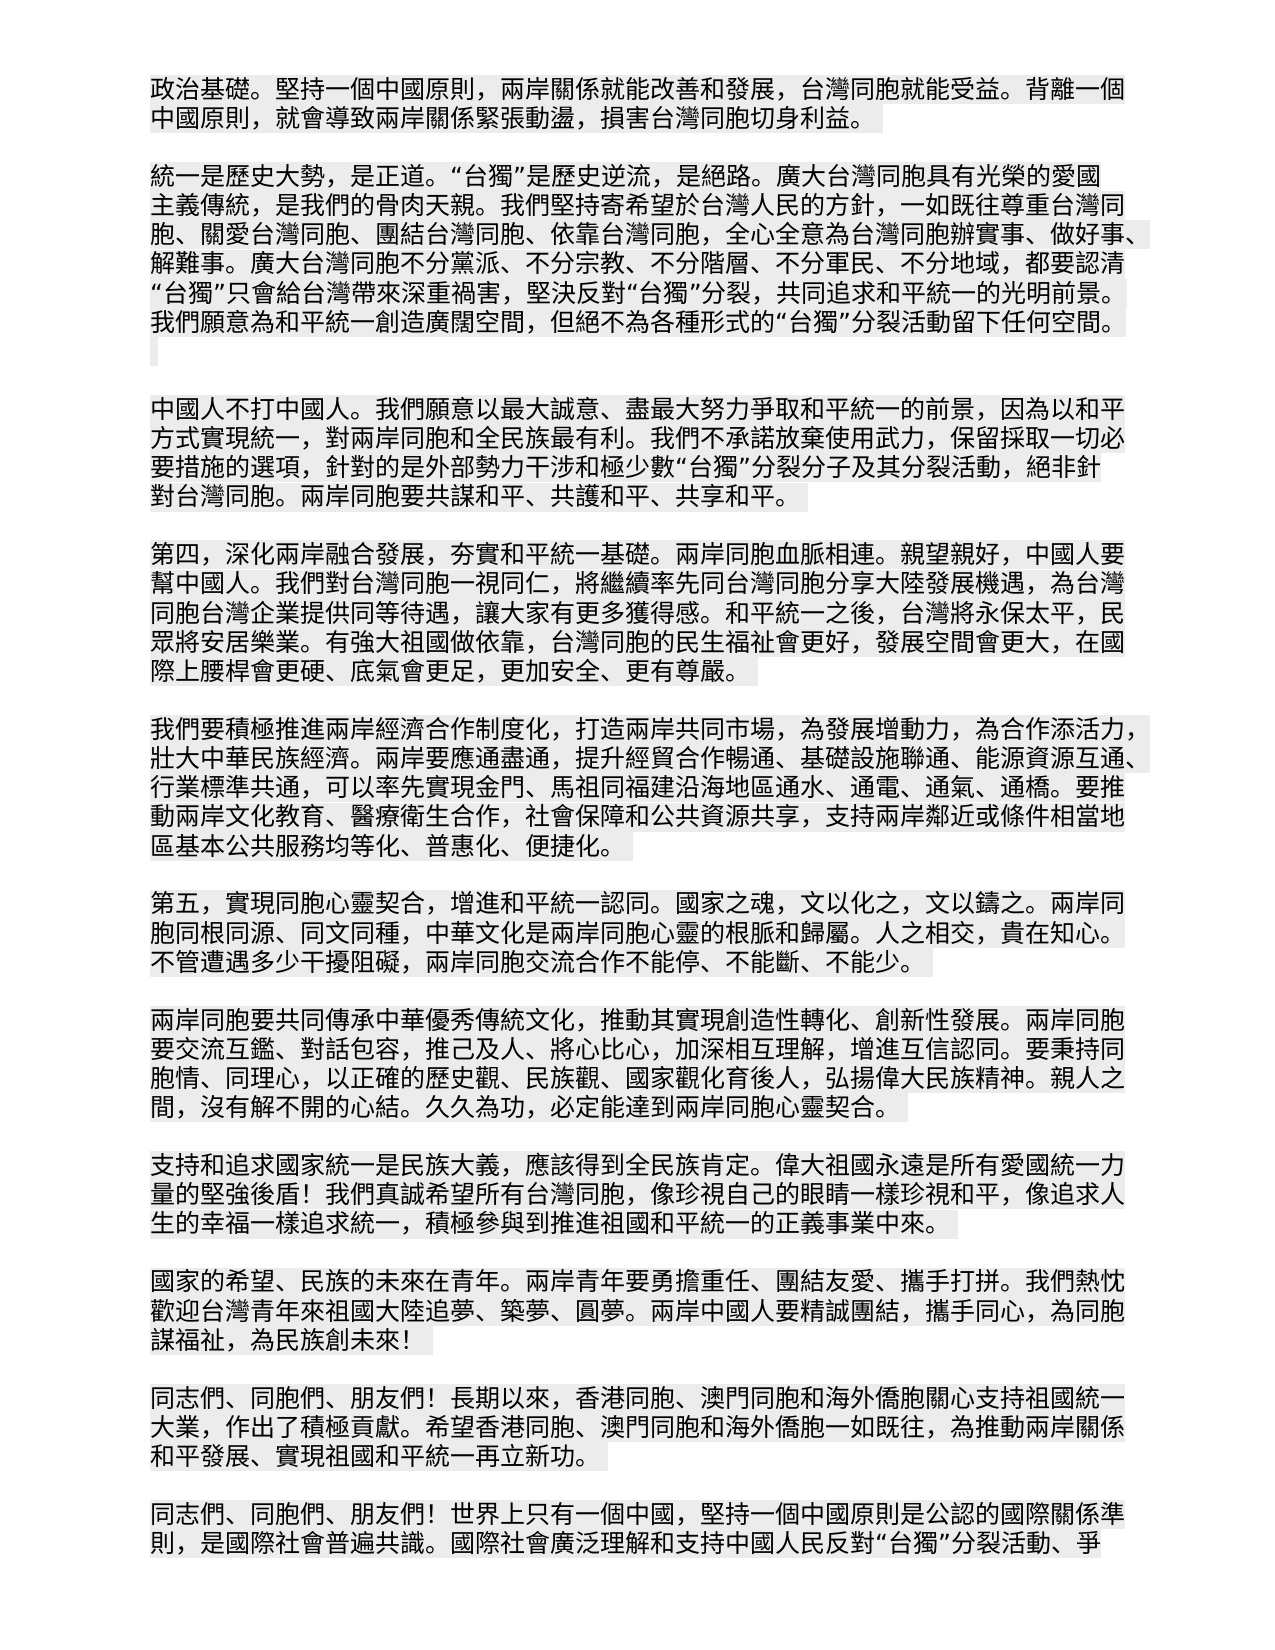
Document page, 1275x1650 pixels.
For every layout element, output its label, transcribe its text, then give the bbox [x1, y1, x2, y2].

text 底下是習近平全文。 台灣禍福，操之在己，但機會是不等人的。哪一條路才是台灣長治久安之路，毫無疑問。 陳真 2019. 01. 02. =============== 中共中央今天在北京人民大會堂舉行「告台灣同胞書」發表40周年紀念會，習近平出席並發表對台談話。全文如下： 同志們，同胞們，朋友們：今天，我們在這裡隆重集會，紀念全國人民代表大會常務委員會《告台灣同胞書》發表40週年。值此新年之際，我代表祖國大陸人民，向廣大台灣同胞致以誠摯的問候和衷心的祝福！ 海峽兩岸分隔已屆70年。台灣問題的產生和演變同近代以來中華民族命運休戚相關。1840年鴉片戰爭之後，西方列強入侵，中國陷入內憂外患、山河破碎的悲慘境地，台灣更是被外族侵占長達半個世紀。為戰勝外來侵略、爭取民族解放、實現國家統一，中華兒女前仆後繼，進行了可歌可泣的鬥爭。台灣同胞在這場鬥爭中作出了重要貢獻。1945年，中國人民同世界各國人民一道，取得了中國人民抗日戰爭暨世界反法西斯戰爭的偉大勝利，台灣隨之光復，重回祖國懷抱。其後不久，由於中國內戰延續和外部勢力干涉，海峽兩岸陷入長期政治對立的特殊狀態。 1949年以來，中國共產黨、中國政府、中國人民始終把解決台灣問題、實現祖國完全統一作為矢志不渝的歷史任務。我們團結台灣同胞，推動台海形勢從緊張對峙走向緩和改善、進而走上和平發展道路，兩岸關係不斷取得突破性進展。 ——70年來，我們順應兩岸同胞共同願望，推動打破兩岸隔絕狀態，實現全面直接雙向“三通”，開啟兩岸同胞大交流大交往大合作局面，兩岸交流合作日益廣泛，相互往來日益密切，彼此心靈日益契合。台灣同胞為祖國大陸改革開放作出重大貢獻，也分享了大陸發展機遇。 ——70年來，我們秉持求同存異精神，推動兩岸雙方在一個中國原則基礎上達成“海峽兩岸同屬一個中國，共同努力謀求國家統一”的“九二共識”，開啟兩岸協商談判，推進兩岸政黨黨際交流，開闢兩岸關係和平發展道路，實現兩岸領導人歷史性會晤，使兩岸政治互動達到新高度。 ——70年來，我們把握兩岸關係發展時代變化，提出和平解決台灣問題的政策主張和“一國兩制”科學構想，確立了“和平統一、一國兩制”基本方針，進而形成了堅持“一國兩制”和推進祖國統一基本方略，回答了新時代推動兩岸關係和平發展、團結台灣同胞共同致力於實現民族偉大復興和祖國和平統一的時代命題。 ——70年來，我們高舉和平、發展、合作、共贏的旗幟，在和平共處五項原則基礎上發展同各國的友好合作，鞏固國際社會堅持一個中國原則的格局，越來越多國家和人民理解和支持中國統一事業。 ——70年來，我們始終著眼於中華民族整體利益和長遠利益，堅定維護國家主權和領土完整，團結全體中華兒女，堅決挫敗各種製造“兩個中國”、“一中一台”、“台灣獨立”的圖謀，取得一系列反“台獨”、反分裂鬥爭的重大勝利。 兩岸關係發展歷程證明：台灣是中國一部分、兩岸同屬一個中國的歷史和法理事實，是任何人任何勢力都無法改變的！兩岸同胞都是中國人，血濃於水、守望相助的天然情感和民族認同，是任何人任何勢力都無法改變的！台海形勢走向和平穩定、兩岸關係向前發展的時代潮流，是任何人任何勢力都無法阻擋的！國家強大、民族復興、兩岸統一的歷史大勢，更是任何人任何勢力都無法阻擋的！ 同志們、同胞們、朋友們！回顧歷史，是為了啟迪今天、昭示明天。祖國必須統一，也必然統一。這是70載兩岸關係發展歷程的歷史定論，也是新時代中華民族偉大復興的必然要求。兩岸中國人、海內外中華兒女理應共擔民族大義、順應歷史大勢，共同推動兩岸關係和平發展、推進祖國和平統一進程。 第一，攜手推動民族復興，實現和平統一目標。民族復興、國家統一是大勢所趨、大義所在、民心所向。一水之隔、咫尺天涯，兩岸迄今尚未完全統一是歷史遺留給中華民族的創傷。兩岸中國人應該共同努力謀求國家統一，撫平歷史創傷。廣大台灣同胞都是中華民族一分子，要做堂堂正正的中國人，認真思考台灣在民族復興中的地位和作用，把促進國家完全統一、共謀民族偉大復興作為無上光榮的事業。 台灣前途在於國家統一，台灣同胞福祉係於民族復興。兩岸關係和平發展是維護兩岸和平、促進兩岸共同發展、造福兩岸同胞的正確道路。兩岸關係和平發展要兩岸同胞共同推動，靠兩岸同胞共同維護，由兩岸同胞共同分享。中國夢是兩岸同胞共同的夢，民族復興、國家強盛，兩岸中國人才能過上富足美好的生活。在中華民族走向偉大復興的進程中，台灣同胞定然不會缺席。兩岸同胞要攜手同心，共圓中國夢，共擔民族復興的責任，共享民族復興的榮耀。台灣問題因民族弱亂而產生，必將隨著民族復興而終結！ 第二，探索“兩制”台灣方案，豐富和平統一實踐。“和平統一、一國兩制”是實現國家統一的最佳方式，體現了海納百川、有容乃大的中華智慧，既充分考慮台灣現實情況，又有利於統一後台灣長治久安。 制度不同，不是統一的障礙，更不是分裂的藉口。“一國兩制”的提出，本來就是為了照顧台灣現實情況，維護台灣同胞利益福祉。“一國兩制”在台灣的具體實現形式會充分考慮台灣現實情況，會充分吸收兩岸各界意見和建議，會充分照顧到台灣同胞利益和感情。在確保國家主權、安全、發展利益的前提下，和平統一後，台灣同胞的社會制度和生活方式等將得到充分尊重，台灣同胞的私人財產、宗教信仰、合法權益將得到充分保障。 兩岸同胞是一家人，兩岸的事是兩岸同胞的家裡事，當然也應該由家里人商量著辦。和平統一，是平等協商、共議統一。兩岸長期存在的政治分歧問題是影響兩岸關係行穩致遠的總根子，總不能一代一代傳下去。兩岸雙方應該本著對民族、對後世負責的態度，凝聚智慧，發揮創意，聚同化異，爭取早日解決政治對立，實現台海持久和平，達成國家統一願景，讓我們的子孫後代在祥和、安寧、繁榮、尊嚴的共同家園中生活成長。 在一個中國原則基礎上，台灣任何政黨、團體同我們的交往都不存在障礙。以對話取代對抗、以合作取代爭鬥、以雙贏取代零和，兩岸關係才能行穩致遠。我們願意同台灣各黨派、團體和人士就兩岸政治問題和推進祖國和平統一進程的有關問題開展對話溝通，廣泛交換意見，尋求社會共識，推進政治談判。 我們鄭重倡議，在堅持“九二共識”、反對“台獨”的共同政治基礎上，兩岸各政黨、各界別推舉代表性人士，就兩岸關係和民族未來開展廣泛深入的民主協商，就推動兩岸關係和平發展達成製度性安排。 第三，堅持一個中國原則，維護和平統一前景。儘管海峽兩岸尚未完全統一，但中國主權和領土從未分割，大陸和台灣同屬一個中國的事實從未改變。一個中國原則是兩岸關係的政治基礎。堅持一個中國原則，兩岸關係就能改善和發展，台灣同胞就能受益。背離一個中國原則，就會導致兩岸關係緊張動盪，損害台灣同胞切身利益。 統一是歷史大勢，是正道。“台獨”是歷史逆流，是絕路。廣大台灣同胞具有光榮的愛國主義傳統，是我們的骨肉天親。我們堅持寄希望於台灣人民的方針，一如既往尊重台灣同胞、關愛台灣同胞、團結台灣同胞、依靠台灣同胞，全心全意為台灣同胞辦實事、做好事、解難事。廣大台灣同胞不分黨派、不分宗教、不分階層、不分軍民、不分地域，都要認清“台獨”只會給台灣帶來深重禍害，堅決反對“台獨”分裂，共同追求和平統一的光明前景。我們願意為和平統一創造廣闊空間，但絕不為各種形式的“台獨”分裂活動留下任何空間。 中國人不打中國人。我們願意以最大誠意、盡最大努力爭取和平統一的前景，因為以和平方式實現統一，對兩岸同胞和全民族最有利。我們不承諾放棄使用武力，保留採取一切必要措施的選項，針對的是外部勢力干涉和極少數“台獨”分裂分子及其分裂活動，絕非針對台灣同胞。兩岸同胞要共謀和平、共護和平、共享和平。 第四，深化兩岸融合發展，夯實和平統一基礎。兩岸同胞血脈相連。親望親好，中國人要幫中國人。我們對台灣同胞一視同仁，將繼續率先同台灣同胞分享大陸發展機遇，為台灣同胞台灣企業提供同等待遇，讓大家有更多獲得感。和平統一之後，台灣將永保太平，民眾將安居樂業。有強大祖國做依靠，台灣同胞的民生福祉會更好，發展空間會更大，在國際上腰桿會更硬、底氣會更足，更加安全、更有尊嚴。 我們要積極推進兩岸經濟合作制度化，打造兩岸共同市場，為發展增動力，為合作添活力，壯大中華民族經濟。兩岸要應通盡通，提升經貿合作暢通、基礎設施聯通、能源資源互通、行業標準共通，可以率先實現金門、馬祖同福建沿海地區通水、通電、通氣、通橋。要推動兩岸文化教育、醫療衛生合作，社會保障和公共資源共享，支持兩岸鄰近或條件相當地區基本公共服務均等化、普惠化、便捷化。 第五，實現同胞心靈契合，增進和平統一認同。國家之魂，文以化之，文以鑄之。兩岸同胞同根同源、同文同種，中華文化是兩岸同胞心靈的根脈和歸屬。人之相交，貴在知心。不管遭遇多少干擾阻礙，兩岸同胞交流合作不能停、不能斷、不能少。 兩岸同胞要共同傳承中華優秀傳統文化，推動其實現創造性轉化、創新性發展。兩岸同胞要交流互鑑、對話包容，推己及人、將心比心，加深相互理解，增進互信認同。要秉持同胞情、同理心，以正確的歷史觀、民族觀、國家觀化育後人，弘揚偉大民族精神。親人之間，沒有解不開的心結。久久為功，必定能達到兩岸同胞心靈契合。 支持和追求國家統一是民族大義，應該得到全民族肯定。偉大祖國永遠是所有愛國統一力量的堅強後盾！我們真誠希望所有台灣同胞，像珍視自己的眼睛一樣珍視和平，像追求人生的幸福一樣追求統一，積極參與到推進祖國和平統一的正義事業中來。 國家的希望、民族的未來在青年。兩岸青年要勇擔重任、團結友愛、攜手打拼。我們熱忱歡迎台灣青年來祖國大陸追夢、築夢、圓夢。兩岸中國人要精誠團結，攜手同心，為同胞謀福祉，為民族創未來！ 同志們、同胞們、朋友們！長期以來，香港同胞、澳門同胞和海外僑胞關心支持祖國統一大業，作出了積極貢獻。希望香港同胞、澳門同胞和海外僑胞一如既往，為推動兩岸關係和平發展、實現祖國和平統一再立新功。 同志們、同胞們、朋友們！世界上只有一個中國，堅持一個中國原則是公認的國際關係準則，是國際社會普遍共識。國際社會廣泛理解和支持中國人民反對“台獨”分裂活動、爭取完成國家統一的正義事業。中國政府對此表示讚賞和感謝。中國人的事要由中國人來決定。台灣問題是中國的內政，事關中國核心利益和中國人民民族感情，不容任何外來干涉。 中國的統一，不會損害任何國家的正當利益包括其在台灣的經濟利益，只會給各國帶來更多發展機遇，只會給亞太地區和世界繁榮穩定注入更多正能量，只會為構建人類命運共同體、為世界和平發展和人類進步事業作出更大貢獻。 同志們、同胞們、朋友們！歷史不能選擇，現在可以把握，未來可以開創！新時代是中華民族大發展大作為的時代，也是兩岸同胞大發展大作為的時代。前進道路不可能一帆風順，但只要我們和衷共濟、共同奮鬥，就一定能夠共創中華民族偉大復興美好未來，就一定能夠完成祖國統一大業！ [150, 75, 1125, 1558]
